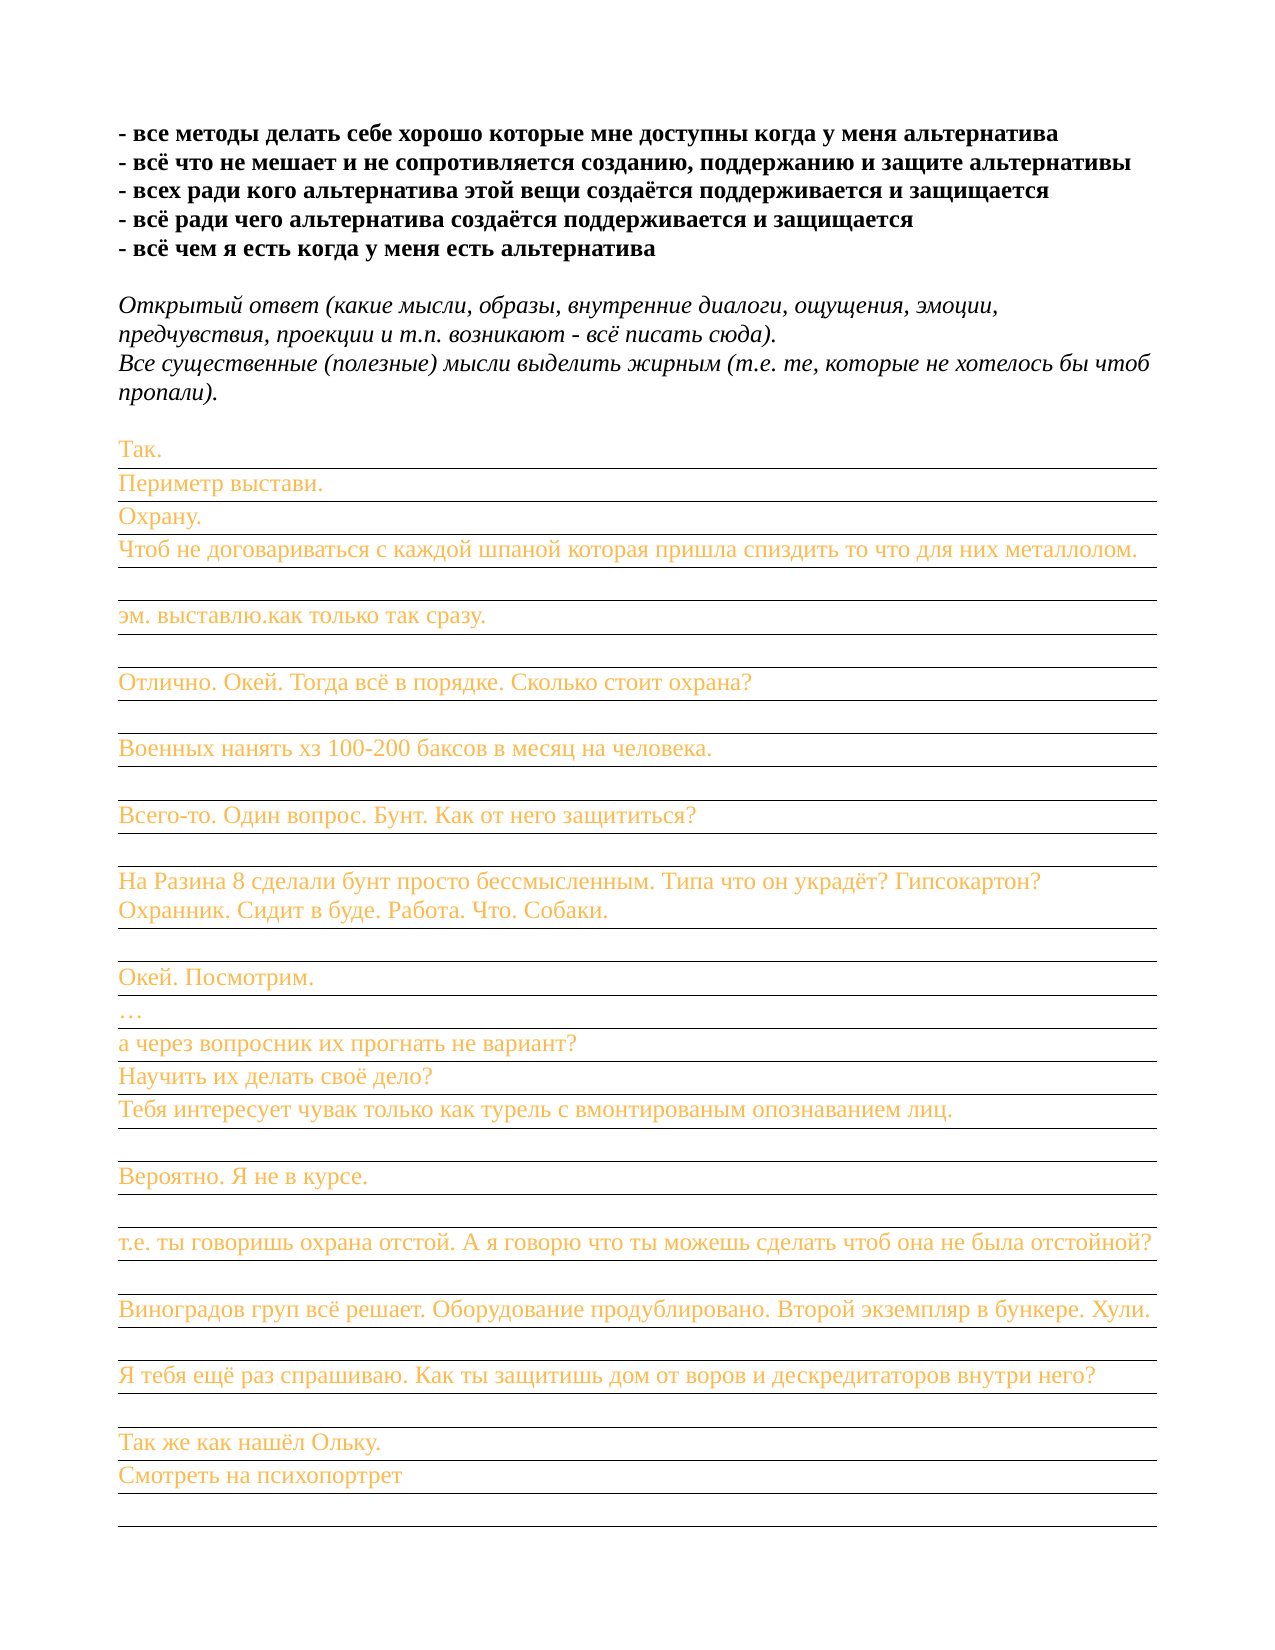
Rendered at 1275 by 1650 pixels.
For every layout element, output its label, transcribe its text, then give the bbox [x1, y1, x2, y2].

text т.е. ты говоришь охрана отстой. А я говорю что ты можешь сделать чтоб она не была отстойной? [118, 1228, 1157, 1260]
text - всё чем я есть когда у меня есть альтернатива [118, 233, 1157, 262]
text Отлично. Окей. Тогда всё в порядке. Сколько стоит охрана? [118, 668, 1157, 700]
text Я тебя ещё раз спрашиваю. Как ты защитишь дом от воров и дескредитаторов внутри него? [118, 1361, 1157, 1393]
text Виноградов груп всё решает. Оборудование продублировано. Второй экземпляр в бункере. Хули. [118, 1295, 1157, 1327]
text - всё что не мешает и не сопротивляется созданию, поддержанию и защите альтернативы [118, 147, 1157, 176]
text Окей. Посмотрим. [118, 962, 1157, 995]
text Тебя интересует чувак только как турель с вмонтированым опознаванием лиц. [118, 1095, 1157, 1128]
text Так. [118, 434, 1157, 468]
text Так же как нашёл Ольку. [118, 1428, 1157, 1460]
text Открытый ответ (какие мысли, образы, внутренние диалоги, ощущения, эмоции, предчувствия, проекции и т.п. возникают - всё писать сюда). [118, 291, 1157, 348]
text Вероятно. Я не в курсе. [118, 1162, 1157, 1194]
text Научить их делать своё дело? [118, 1062, 1157, 1094]
text … [118, 996, 1157, 1028]
text - все методы делать себе хорошо которые мне доступны когда у меня альтернатива [118, 118, 1157, 147]
text Военных нанять хз 100-200 баксов в месяц на человека. [118, 734, 1157, 766]
text Всего-то. Один вопрос. Бунт. Как от него защититься? [118, 801, 1157, 833]
text Периметр выстави. [118, 469, 1157, 501]
text - всё ради чего альтернатива создаётся поддерживается и защищается [118, 204, 1157, 233]
text эм. выставлю.как только так сразу. [118, 601, 1157, 634]
text Охрану. [118, 502, 1157, 534]
text а через вопросник их прогнать не вариант? [118, 1029, 1157, 1061]
text Чтоб не договариваться с каждой шпаной которая пришла спиздить то что для них металлолом. [118, 535, 1157, 567]
text Смотреть на психопортрет [118, 1461, 1157, 1493]
text Все существенные (полезные) мысли выделить жирным (т.е. те, которые не хотелось бы чтоб пропали). [118, 348, 1157, 406]
text На Разина 8 сделали бунт просто бессмысленным. Типа что он украдёт? Гипсокартон? Охранник. Сидит в буде. Работа. Что. Собаки. [118, 867, 1157, 928]
text - всех ради кого альтернатива этой вещи создаётся поддерживается и защищается [118, 176, 1157, 204]
